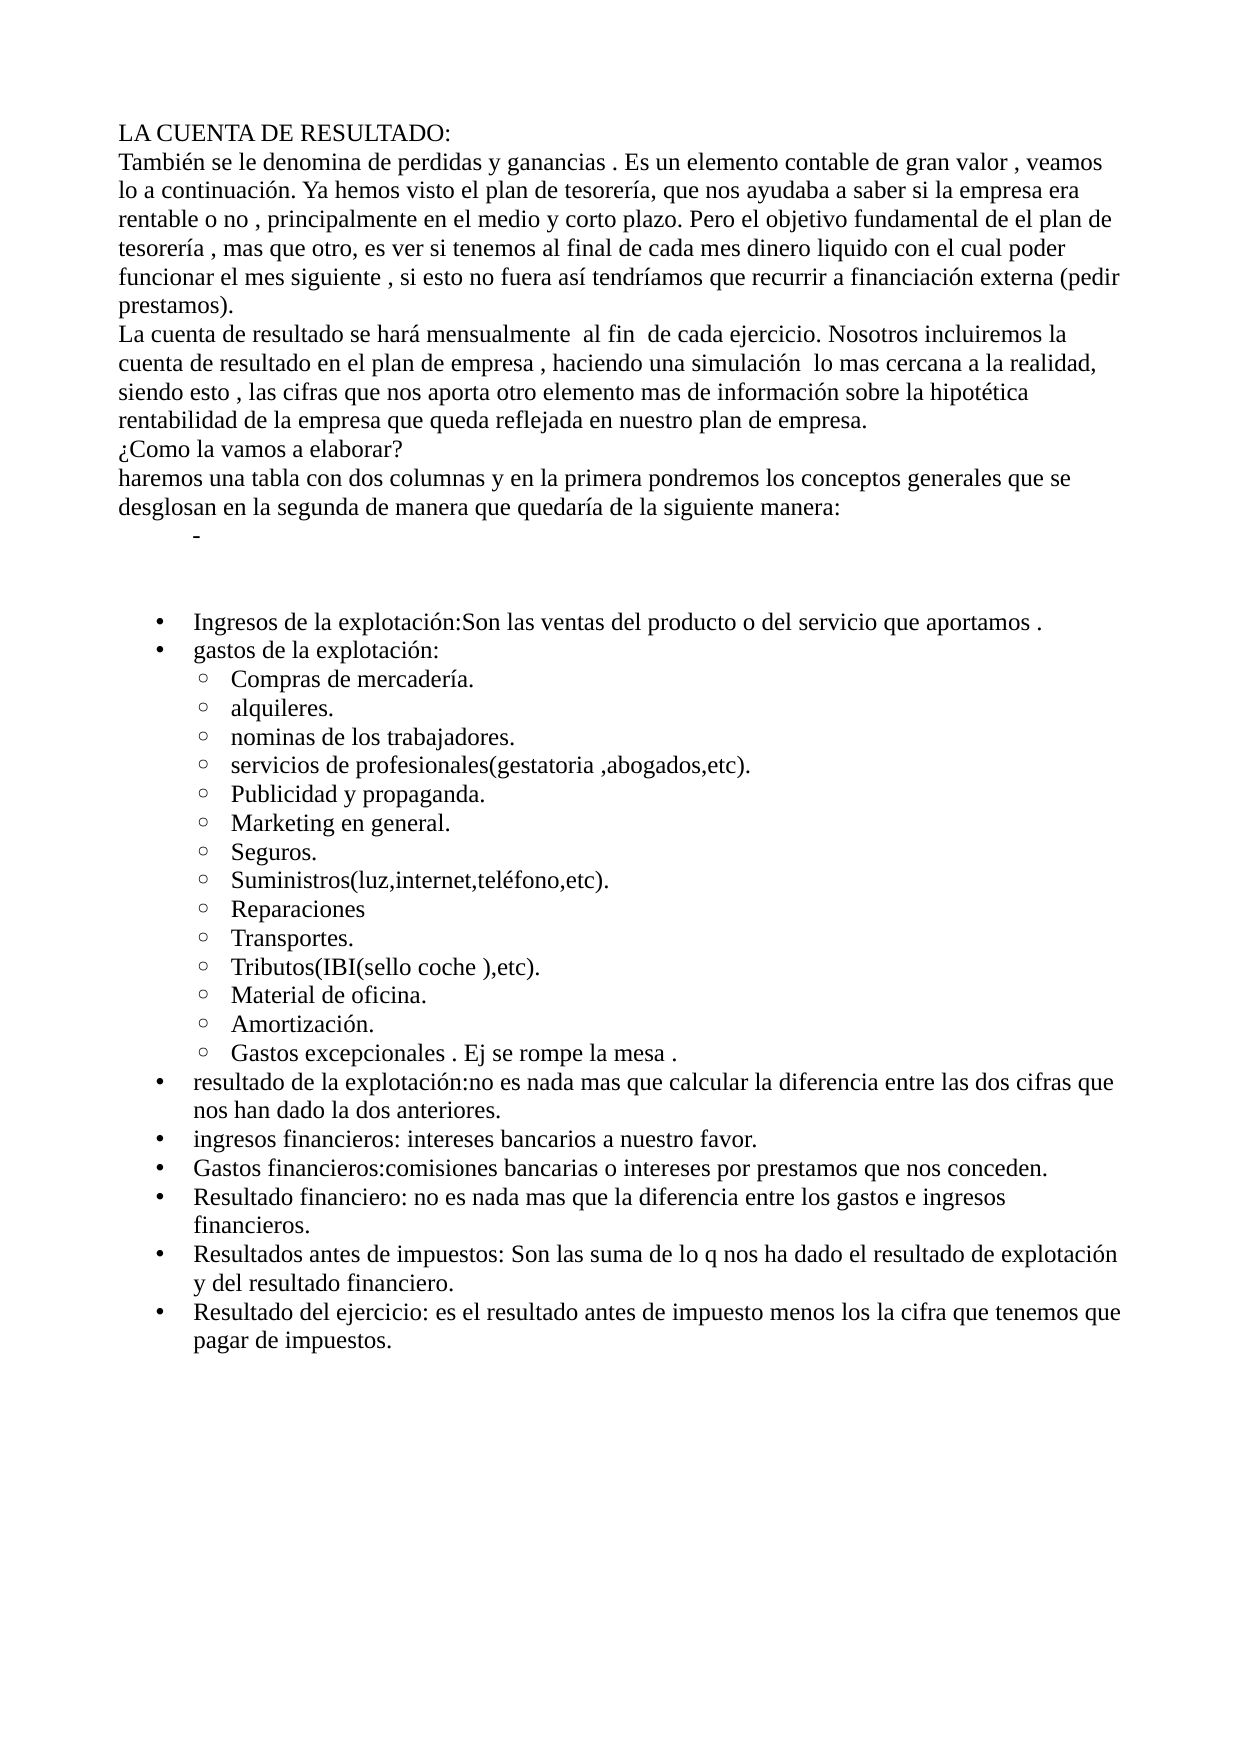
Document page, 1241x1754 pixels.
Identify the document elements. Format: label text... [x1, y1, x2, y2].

text haremos una tabla con dos columnas y en la primera pondremos los conceptos generales que se desglosan en la segunda de manera que quedaría de la siguiente manera: [118, 463, 1122, 521]
text ¿Como la vamos a elaborar? [118, 434, 1122, 463]
list Marketing en general. [193, 808, 1122, 837]
list Resultados antes de impuestos: Son las suma de lo q nos ha dado el resultado de explotación y del resultado financiero. [156, 1239, 1122, 1297]
list Tributos(IBI(sello coche ),etc). [193, 952, 1122, 981]
list gastos de la explotación: [156, 636, 1122, 664]
text También se le denomina de perdidas y ganancias . Es un elemento contable de gran valor , veamos lo a continuación. Ya hemos visto el plan de tesorería, que nos ayudaba a saber si la empresa era rentable o no , principalmente en el medio y corto plazo. Pero el objetivo fundamental de el plan de tesorería , mas que otro, es ver si tenemos al final de cada mes dinero liquido con el cual poder funcionar el mes siguiente , si esto no fuera así tendríamos que recurrir a financiación externa (pedir prestamos). [118, 147, 1122, 319]
list Material de oficina. [193, 981, 1122, 1009]
list resultado de la explotación:no es nada mas que calcular la diferencia entre las dos cifras que nos han dado la dos anteriores. [156, 1067, 1122, 1124]
list Gastos excepcionales . Ej se rompe la mesa . [193, 1038, 1122, 1067]
list Seguros. [193, 837, 1122, 866]
list Transportes. [193, 923, 1122, 952]
list Ingresos de la explotación:Son las ventas del producto o del servicio que aportamos . [156, 607, 1122, 636]
list Amortización. [193, 1009, 1122, 1038]
list Publicidad y propaganda. [193, 779, 1122, 808]
list alquileres. [193, 693, 1122, 722]
text LA CUENTA DE RESULTADO: [118, 118, 1122, 147]
list servicios de profesionales(gestatoria ,abogados,etc). [193, 751, 1122, 779]
list Gastos financieros:comisiones bancarias o intereses por prestamos que nos conceden. [156, 1153, 1122, 1182]
text - [118, 521, 1122, 549]
list nominas de los trabajadores. [193, 722, 1122, 751]
list Suministros(luz,internet,teléfono,etc). [193, 866, 1122, 894]
list Compras de mercadería. [193, 664, 1122, 693]
list ingresos financieros: intereses bancarios a nuestro favor. [156, 1124, 1122, 1153]
list Resultado financiero: no es nada mas que la diferencia entre los gastos e ingresos financieros. [156, 1182, 1122, 1239]
list Reparaciones [193, 894, 1122, 923]
text La cuenta de resultado se hará mensualmente al fin de cada ejercicio. Nosotros incluiremos la cuenta de resultado en el plan de empresa , haciendo una simulación lo mas cercana a la realidad, siendo esto , las cifras que nos aporta otro elemento mas de información sobre la hipotética rentabilidad de la empresa que queda reflejada en nuestro plan de empresa. [118, 319, 1122, 434]
list Resultado del ejercicio: es el resultado antes de impuesto menos los la cifra que tenemos que pagar de impuestos. [156, 1297, 1122, 1354]
